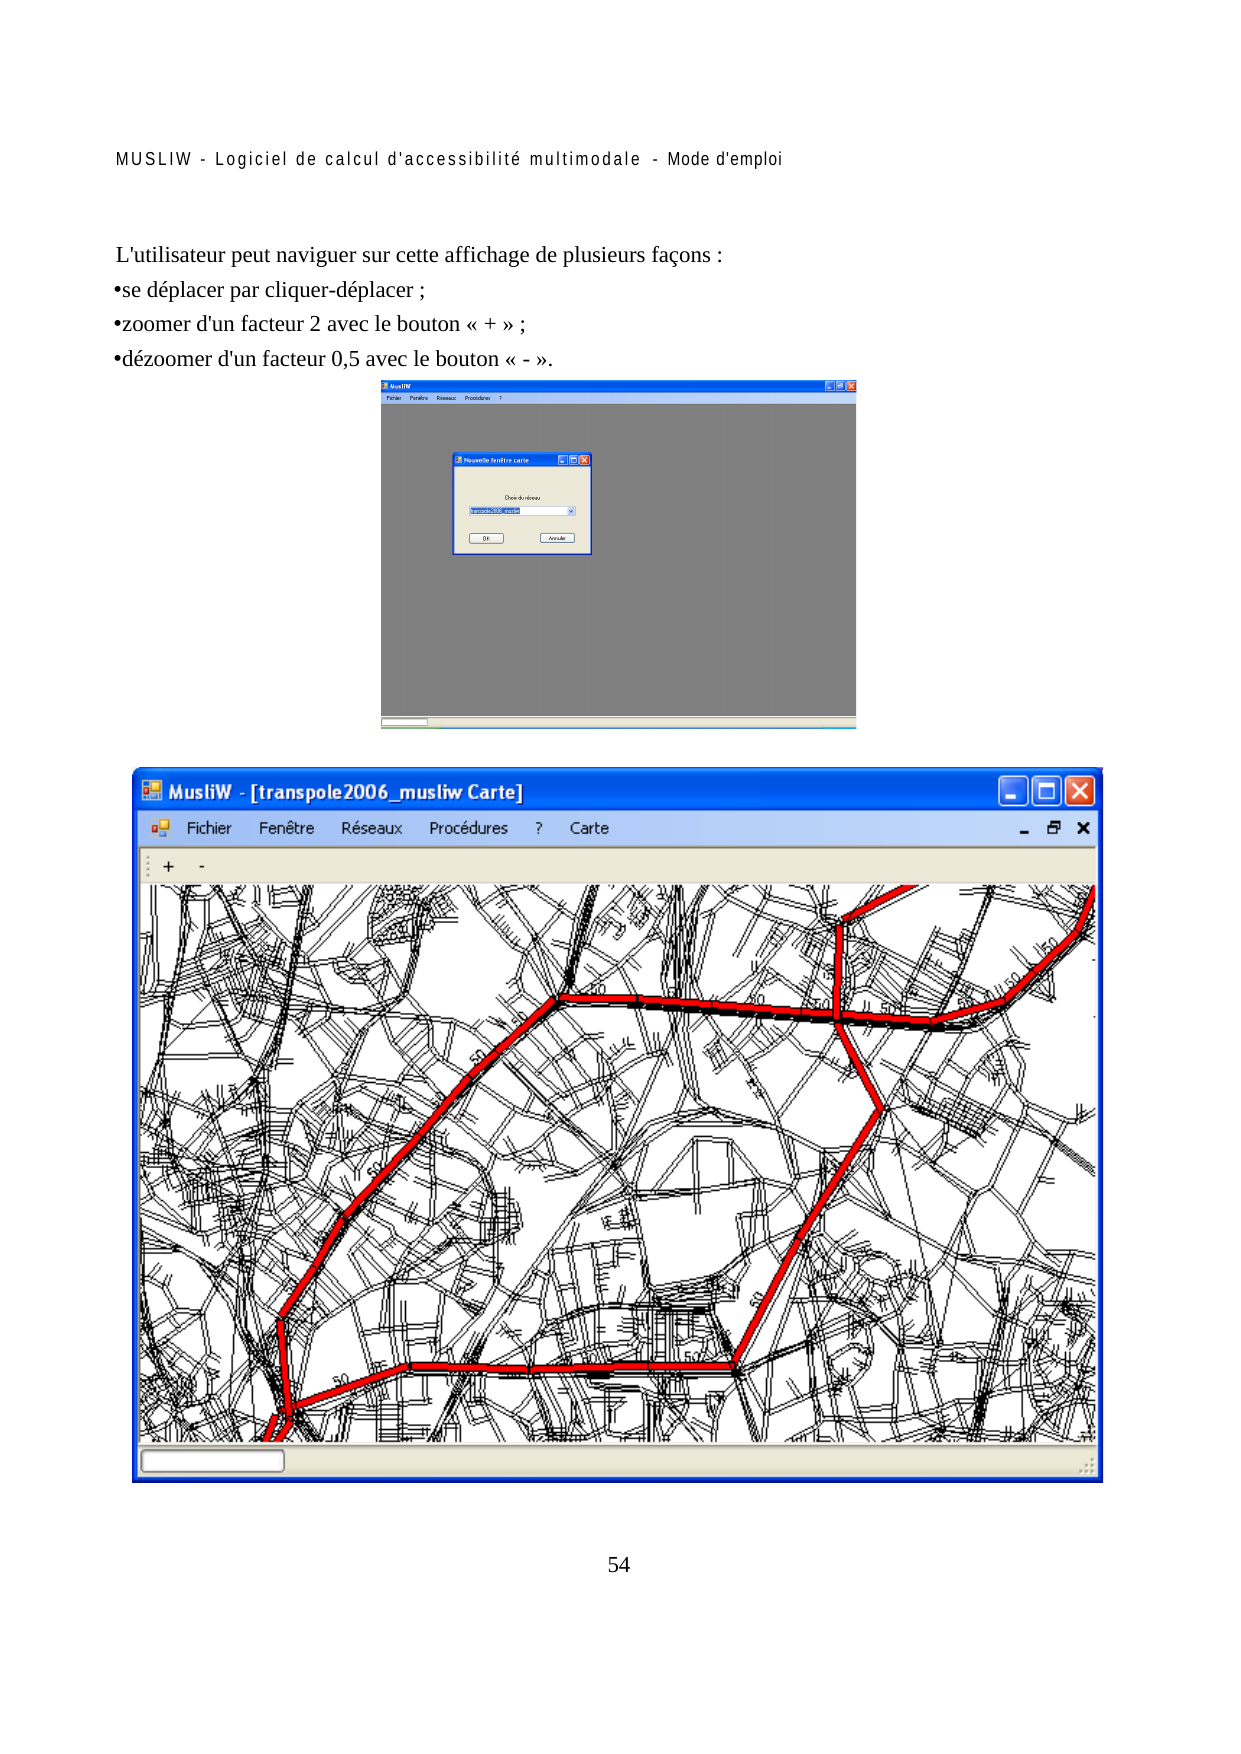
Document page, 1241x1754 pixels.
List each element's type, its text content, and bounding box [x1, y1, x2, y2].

list se déplacer par cliquer-déplacer ; [114, 276, 1127, 302]
text L'utilisateur peut naviguer sur cette affichage de plusieurs façons : [116, 241, 1122, 267]
list dézoomer d'un facteur 0,5 avec le bouton « - ». [114, 345, 1127, 371]
list zoomer d'un facteur 2 avec le bouton « + » ; [114, 310, 1127, 337]
picture [381, 380, 857, 729]
picture [132, 767, 1104, 1483]
